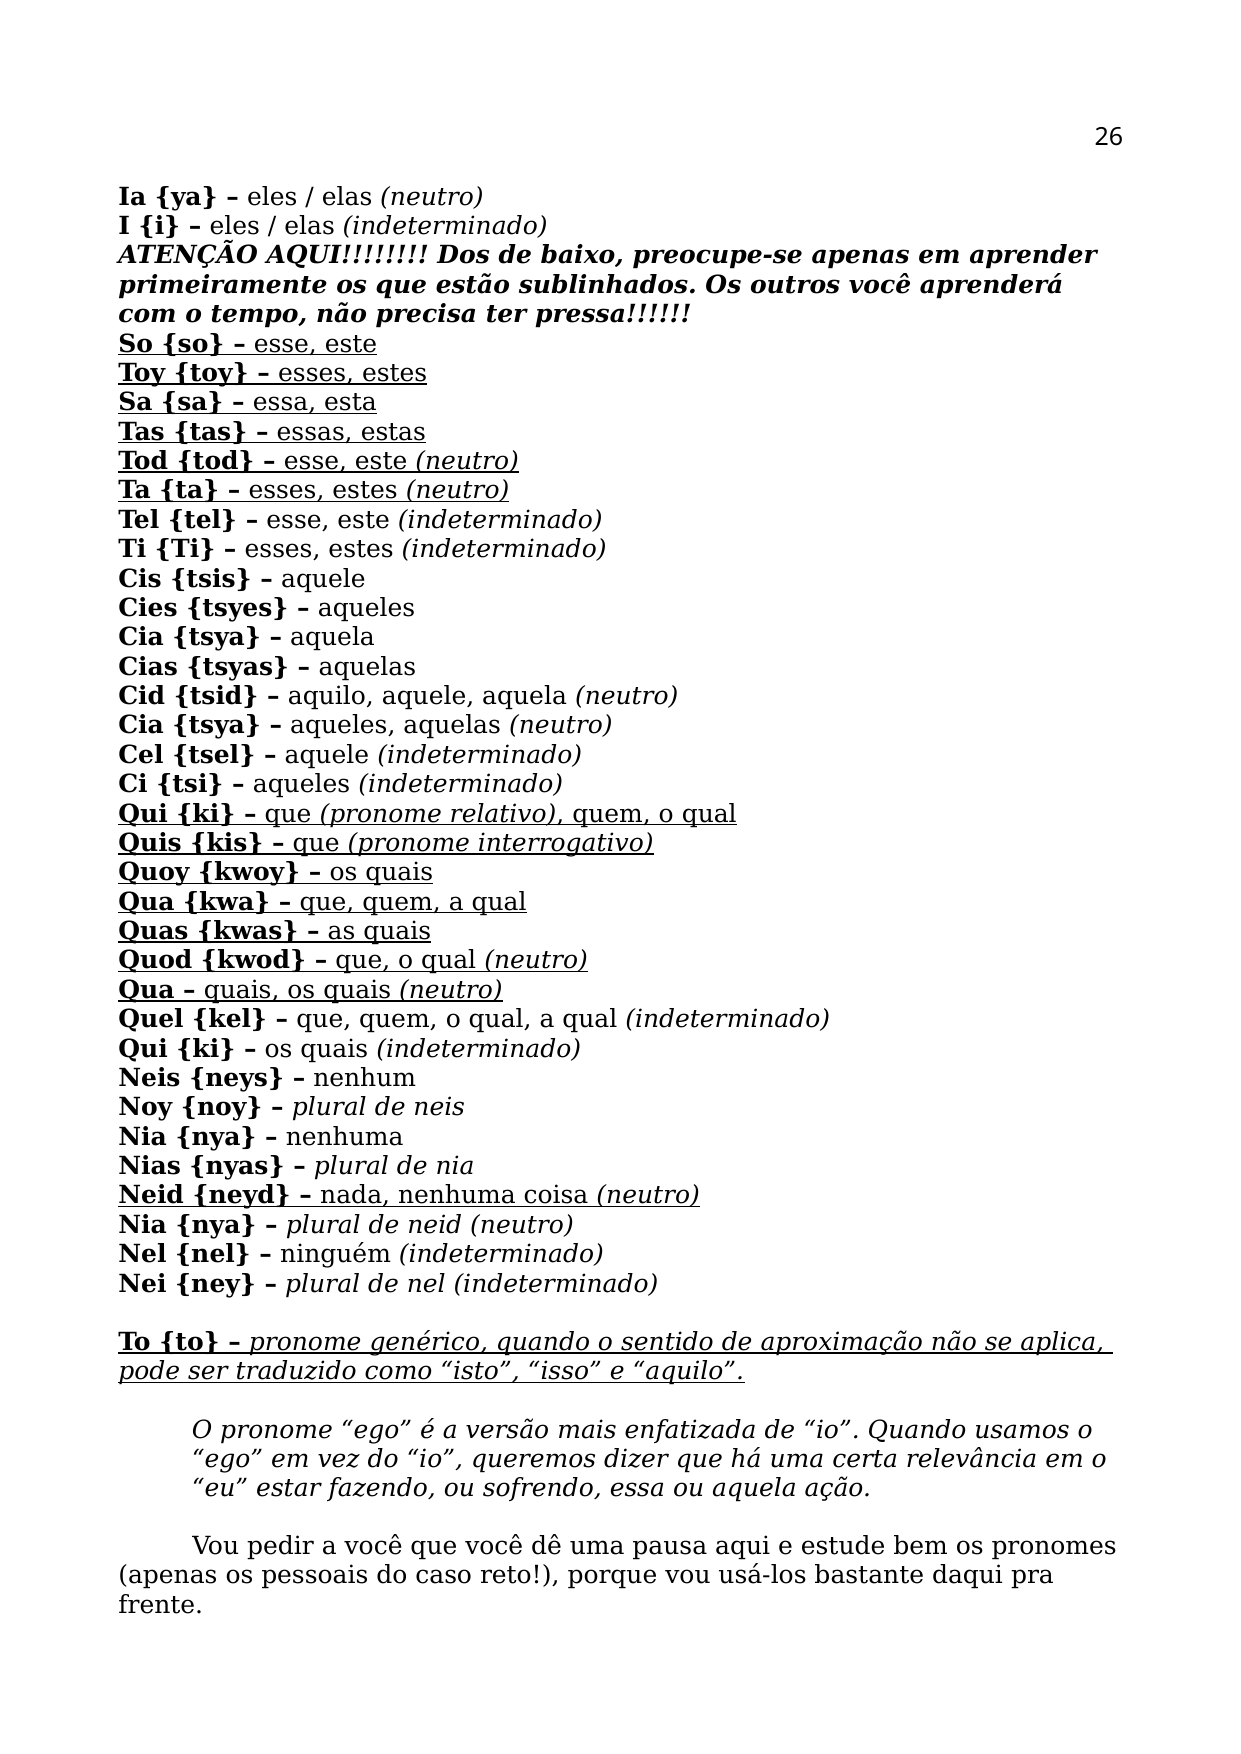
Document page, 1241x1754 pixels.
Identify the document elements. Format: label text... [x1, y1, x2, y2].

text Tas {tas} – essas, estas [118, 417, 1123, 446]
text Ia {ya} – eles / elas (neutro) [118, 182, 1123, 211]
text Quas {kwas} – as quais [118, 916, 1123, 945]
text ATENÇÃO AQUI!!!!!!!! Dos de baixo, preocupe-se apenas em aprender primeiramente os que estão sublinhados. Os outros você aprenderá com o tempo, não precisa ter pressa!!!!!! [118, 240, 1123, 328]
text Cel {tsel} – aquele (indeterminado) [118, 740, 1123, 769]
text Nei {ney} – plural de nel (indeterminado) [118, 1268, 1123, 1298]
text Quis {kis} – que (pronome interrogativo) [118, 828, 1123, 857]
text Cia {tsya} – aqueles, aquelas (neutro) [118, 710, 1123, 740]
text Qui {ki} – que (pronome relativo), quem, o qual [118, 798, 1123, 828]
text Quod {kwod} – que, o qual (neutro) [118, 945, 1123, 975]
text Toy {toy} – esses, estes [118, 358, 1123, 387]
text Nel {nel} – ninguém (indeterminado) [118, 1239, 1123, 1268]
text Noy {noy} – plural de neis [118, 1092, 1123, 1122]
text Vou pedir a você que você dê uma pausa aqui e estude bem os pronomes (apenas os pessoais do caso reto!), porque vou usá-los bastante daqui pra frente. [118, 1531, 1123, 1619]
text Quoy {kwoy} – os quais [118, 857, 1123, 887]
text Nias {nyas} – plural de nia [118, 1151, 1123, 1180]
text I {i} – eles / elas (indeterminado) [118, 211, 1123, 240]
text Quel {kel} – que, quem, o qual, a qual (indeterminado) [118, 1004, 1123, 1033]
text Cid {tsid} – aquilo, aquele, aquela (neutro) [118, 681, 1123, 710]
text Neid {neyd} – nada, nenhuma coisa (neutro) [118, 1180, 1123, 1210]
text Qua – quais, os quais (neutro) [118, 975, 1123, 1004]
text Nia {nya} – plural de neid (neutro) [118, 1210, 1123, 1239]
text Neis {neys} – nenhum [118, 1063, 1123, 1092]
text Qui {ki} – os quais (indeterminado) [118, 1033, 1123, 1063]
text To {to} – pronome genérico, quando o sentido de aproximação não se aplica, pode ser traduzido como “isto”, “isso” e “aquilo”. [118, 1327, 1123, 1386]
text Ta {ta} – esses, estes (neutro) [118, 475, 1123, 505]
text So {so} – esse, este [118, 328, 1123, 358]
text Cis {tsis} – aquele [118, 563, 1123, 593]
text Cias {tsyas} – aquelas [118, 652, 1123, 681]
text Cies {tsyes} – aqueles [118, 593, 1123, 622]
text Tel {tel} – esse, este (indeterminado) [118, 505, 1123, 534]
text Ci {tsi} – aqueles (indeterminado) [118, 769, 1123, 798]
text Nia {nya} – nenhuma [118, 1122, 1123, 1151]
text Cia {tsya} – aquela [118, 622, 1123, 652]
text Sa {sa} – essa, esta [118, 387, 1123, 417]
text Qua {kwa} – que, quem, a qual [118, 887, 1123, 916]
text O pronome “ego” é a versão mais enfatizada de “io”. Quando usamos o “ego” em vez do “io”, queremos dizer que há uma certa relevância em o “eu” estar fazendo, ou sofrendo, essa ou aquela ação. [192, 1415, 1123, 1502]
text Tod {tod} – esse, este (neutro) [118, 446, 1123, 475]
text Ti {Ti} – esses, estes (indeterminado) [118, 534, 1123, 563]
